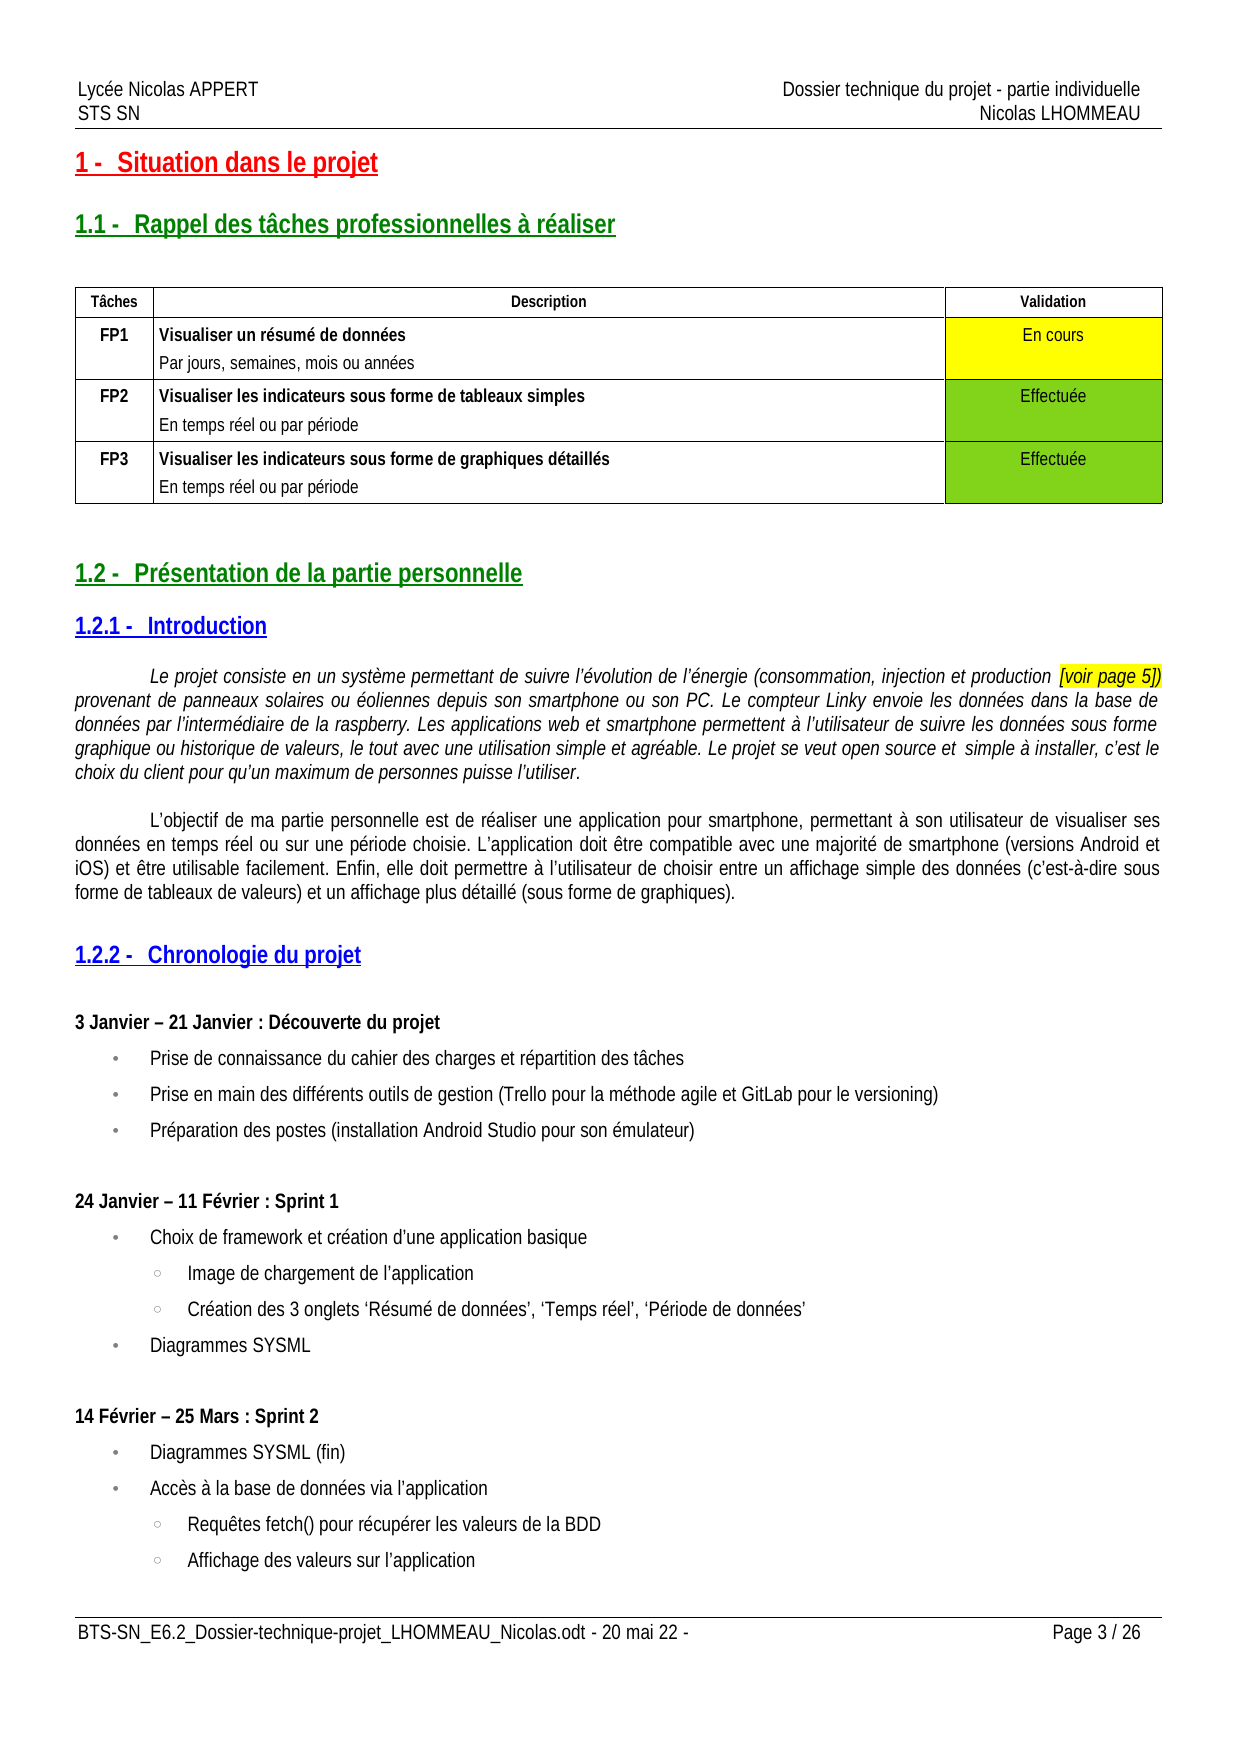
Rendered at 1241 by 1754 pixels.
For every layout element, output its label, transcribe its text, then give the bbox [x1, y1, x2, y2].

list Diagrammes SYSML [112, 1333, 1162, 1357]
list Prise de connaissance du cahier des charges et répartition des tâches [112, 1046, 1162, 1070]
subtitle Introduction [75, 611, 1162, 640]
text Le projet consiste en un système permettant de suivre l’évolution de l’énergie (consommation, injection et production [voir page 5]) provenant de panneaux solaires ou éoliennes depuis son smartphone ou son PC. Le compteur Linky envoie les données dans la base de données par l’intermédiaire de la raspberry. Les applications web et smartphone permettent à l’utilisateur de suivre les données sous forme graphique ou historique de valeurs, le tout avec une utilisation simple et agréable. Le projet se veut open source et simple à installer, c’est le choix du client pour qu’un maximum de personnes puisse l’utiliser. [75, 664, 1162, 784]
table_header Tâches [76, 288, 153, 317]
list Choix de framework et création d’une application basique [112, 1225, 1162, 1249]
table_cell Effectuée [946, 380, 1162, 441]
list Requêtes fetch() pour récupérer les valeurs de la BDD [150, 1512, 1162, 1536]
table_cell Visualiser un résumé de données Par jours, semaines, mois ou années [154, 318, 944, 379]
list Création des 3 onglets ‘Résumé de données’, ‘Temps réel’, ‘Période de données’ [150, 1297, 1162, 1321]
table_cell Effectuée [946, 442, 1162, 503]
text 3 Janvier – 21 Janvier : Découverte du projet [75, 1010, 1162, 1034]
table_header Validation [946, 288, 1162, 317]
table_cell FP1 [76, 318, 153, 379]
text 14 Février – 25 Mars : Sprint 2 [75, 1404, 1162, 1428]
table_header Description [154, 288, 944, 317]
list Préparation des postes (installation Android Studio pour son émulateur) [112, 1118, 1162, 1142]
text 24 Janvier – 11 Février : Sprint 1 [75, 1189, 1162, 1213]
table_cell FP2 [76, 380, 153, 441]
subtitle Présentation de la partie personnelle [75, 557, 1162, 588]
list Diagrammes SYSML (fin) [112, 1440, 1162, 1464]
list Affichage des valeurs sur l’application [150, 1548, 1162, 1572]
table_cell Visualiser les indicateurs sous forme de graphiques détaillés En temps réel ou par période [154, 442, 944, 503]
subtitle Rappel des tâches professionnelles à réaliser [75, 208, 1162, 239]
table_cell Visualiser les indicateurs sous forme de tableaux simples En temps réel ou par période [154, 380, 944, 441]
subtitle Chronologie du projet [75, 939, 1162, 968]
list Prise en main des différents outils de gestion (Trello pour la méthode agile et GitLab pour le versioning) [112, 1082, 1162, 1106]
table_cell En cours [946, 318, 1162, 379]
table_cell FP3 [76, 442, 153, 503]
text L’objectif de ma partie personnelle est de réaliser une application pour smartphone, permettant à son utilisateur de visualiser ses données en temps réel ou sur une période choisie. L’application doit être compatible avec une majorité de smartphone (versions Android et iOS) et être utilisable facilement. Enfin, elle doit permettre à l’utilisateur de choisir entre un affichage simple des données (c’est-à-dire sous forme de tableaux de valeurs) et un affichage plus détaillé (sous forme de graphiques). [75, 808, 1162, 904]
list Accès à la base de données via l’application [112, 1476, 1162, 1500]
list Image de chargement de l’application [150, 1261, 1162, 1285]
subtitle Situation dans le projet [75, 145, 1162, 178]
